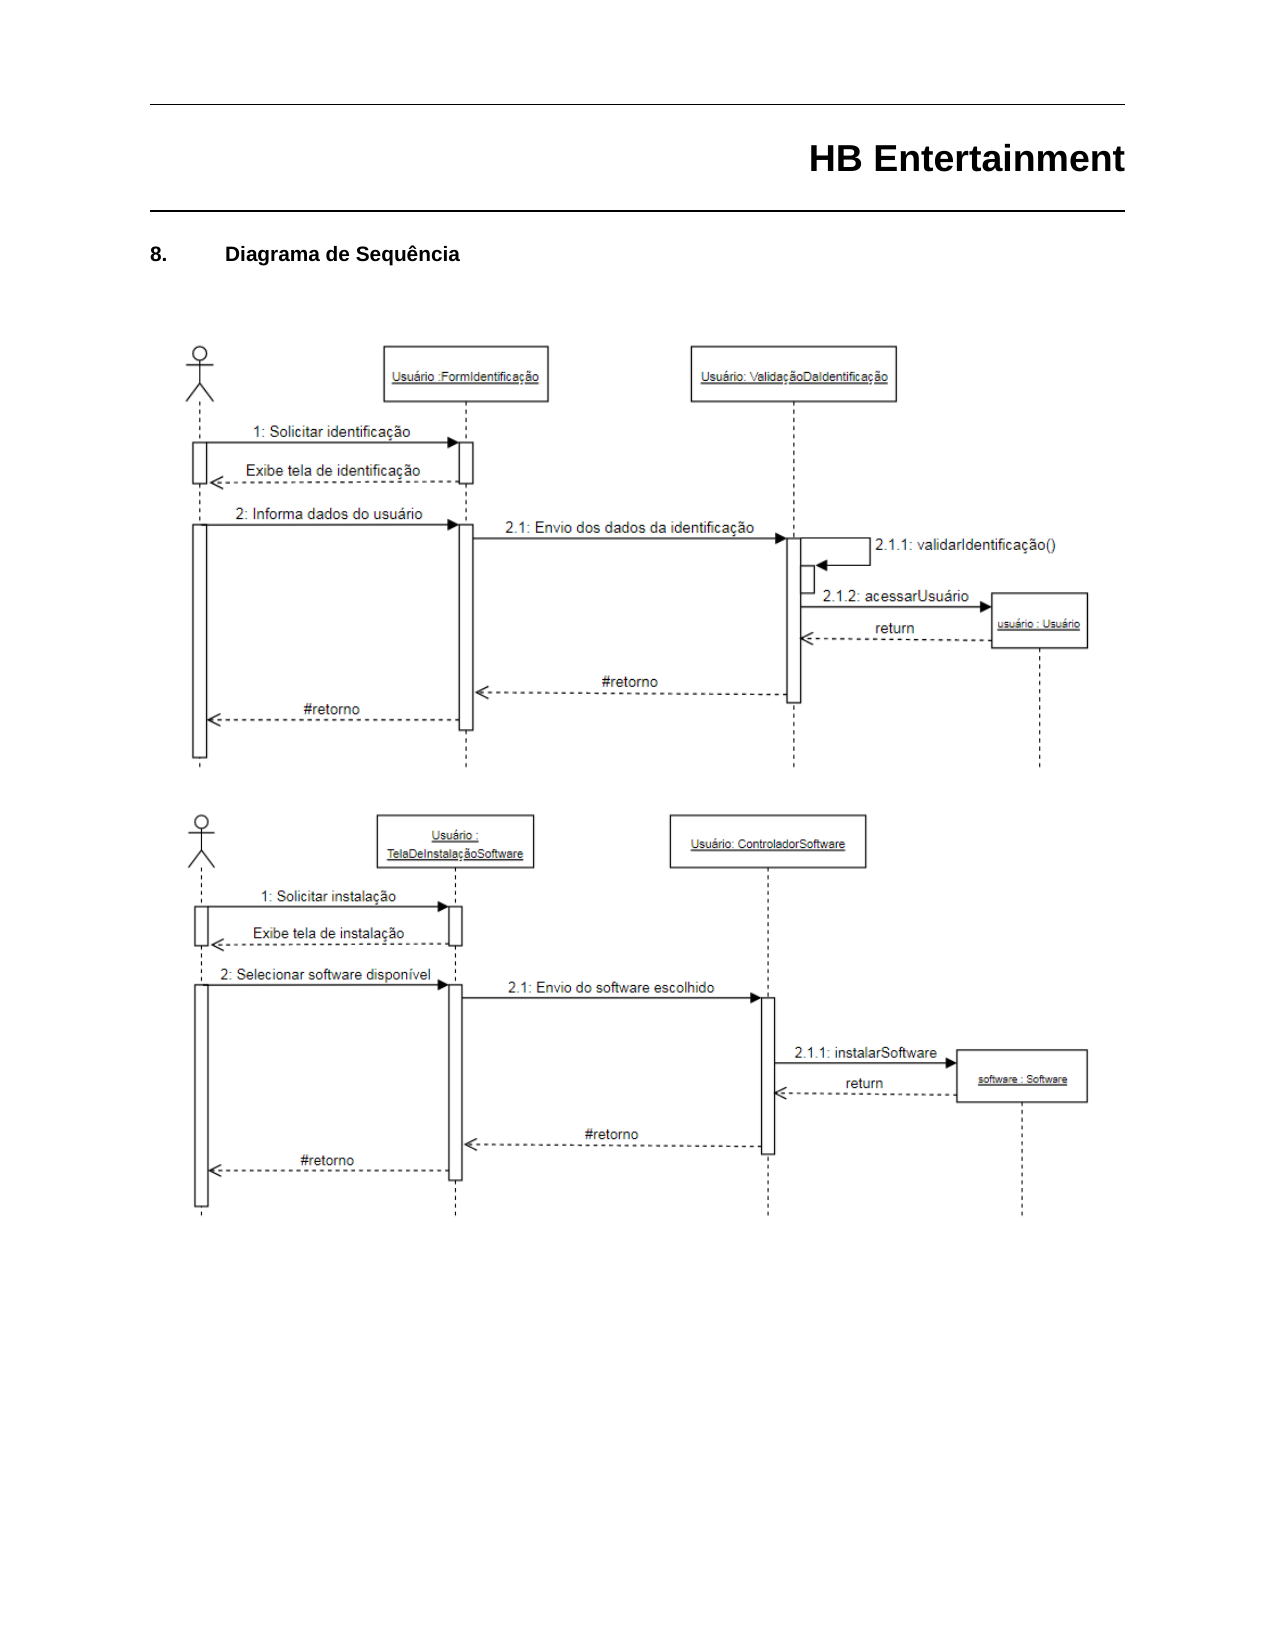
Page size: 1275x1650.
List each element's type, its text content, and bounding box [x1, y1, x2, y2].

picture [176, 796, 1116, 1250]
picture [164, 324, 1112, 784]
subtitle Diagrama de Sequência [150, 240, 1125, 265]
